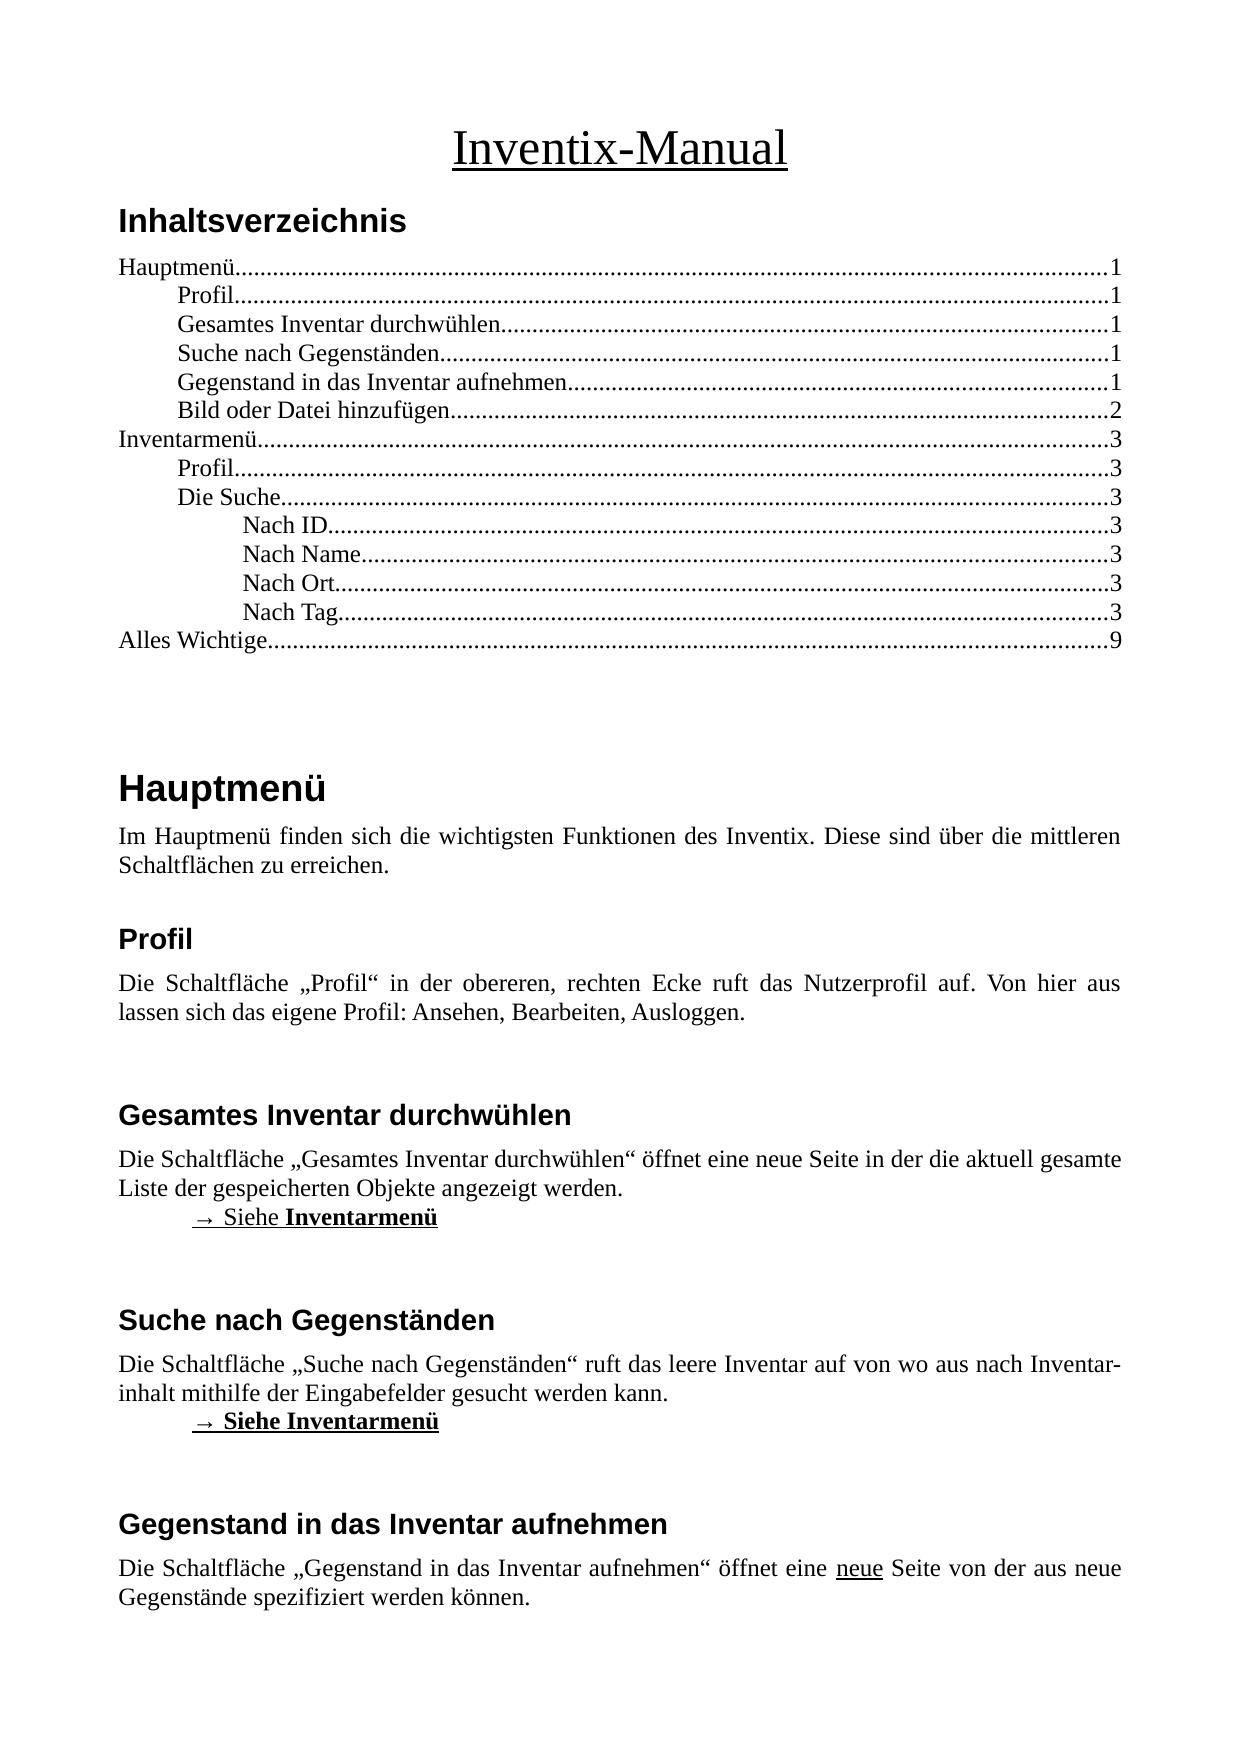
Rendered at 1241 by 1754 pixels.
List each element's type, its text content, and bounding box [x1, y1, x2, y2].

text → Siehe Inventarmenü [118, 1202, 1122, 1231]
text Alles Wichtige 9 [118, 625, 1122, 654]
text Die Schaltfläche „Gegenstand in das Inventar aufnehmen“ öffnet eine neue Seite von der aus neue Gegenstände spezifiziert werden können. [118, 1553, 1122, 1611]
text Die Schaltfläche „Suche nach Gegenständen“ ruft das leere Inventar auf von wo aus nach Inventar-inhalt mithilfe der Eingabefelder gesucht werden kann. [118, 1349, 1122, 1406]
text Gesamtes Inventar durchwühlen 1 [177, 309, 1122, 338]
text Im Hauptmenü finden sich die wichtigsten Funktionen des Inventix. Diese sind über die mittleren Schaltflächen zu erreichen. [118, 821, 1122, 879]
text → Siehe Inventarmenü [118, 1406, 1122, 1435]
text Inventix-Manual [118, 118, 1122, 176]
text Nach Name 3 [236, 539, 1122, 568]
text Gegenstand in das Inventar aufnehmen 1 [177, 367, 1122, 395]
text Die Schaltfläche „Gesamtes Inventar durchwühlen“ öffnet eine neue Seite in der die aktuell gesamte Liste der gespeicherten Objekte angezeigt werden. [118, 1144, 1122, 1202]
text Inventarmenü 3 [118, 424, 1122, 453]
text Nach Tag 3 [236, 597, 1122, 625]
text Die Schaltfläche „Profil“ in der obereren, rechten Ecke ruft das Nutzerprofil auf. Von hier aus lassen sich das eigene Profil: Ansehen, Bearbeiten, Ausloggen. [118, 968, 1122, 1026]
subtitle Hauptmenü [118, 765, 1122, 809]
text Hauptmenü 1 [118, 252, 1122, 280]
subtitle Profil [118, 922, 1122, 956]
text Nach Ort 3 [236, 568, 1122, 597]
text Profil 1 [177, 280, 1122, 309]
subtitle Inhaltsverzeichnis [118, 201, 1122, 239]
subtitle Gesamtes Inventar durchwühlen [118, 1098, 1122, 1132]
text Nach ID 3 [236, 510, 1122, 539]
subtitle Suche nach Gegenständen [118, 1303, 1122, 1336]
subtitle Gegenstand in das Inventar aufnehmen [118, 1507, 1122, 1541]
text Bild oder Datei hinzufügen 2 [177, 395, 1122, 424]
text Die Suche 3 [177, 482, 1122, 510]
text Suche nach Gegenständen 1 [177, 338, 1122, 367]
text Profil 3 [177, 453, 1122, 482]
